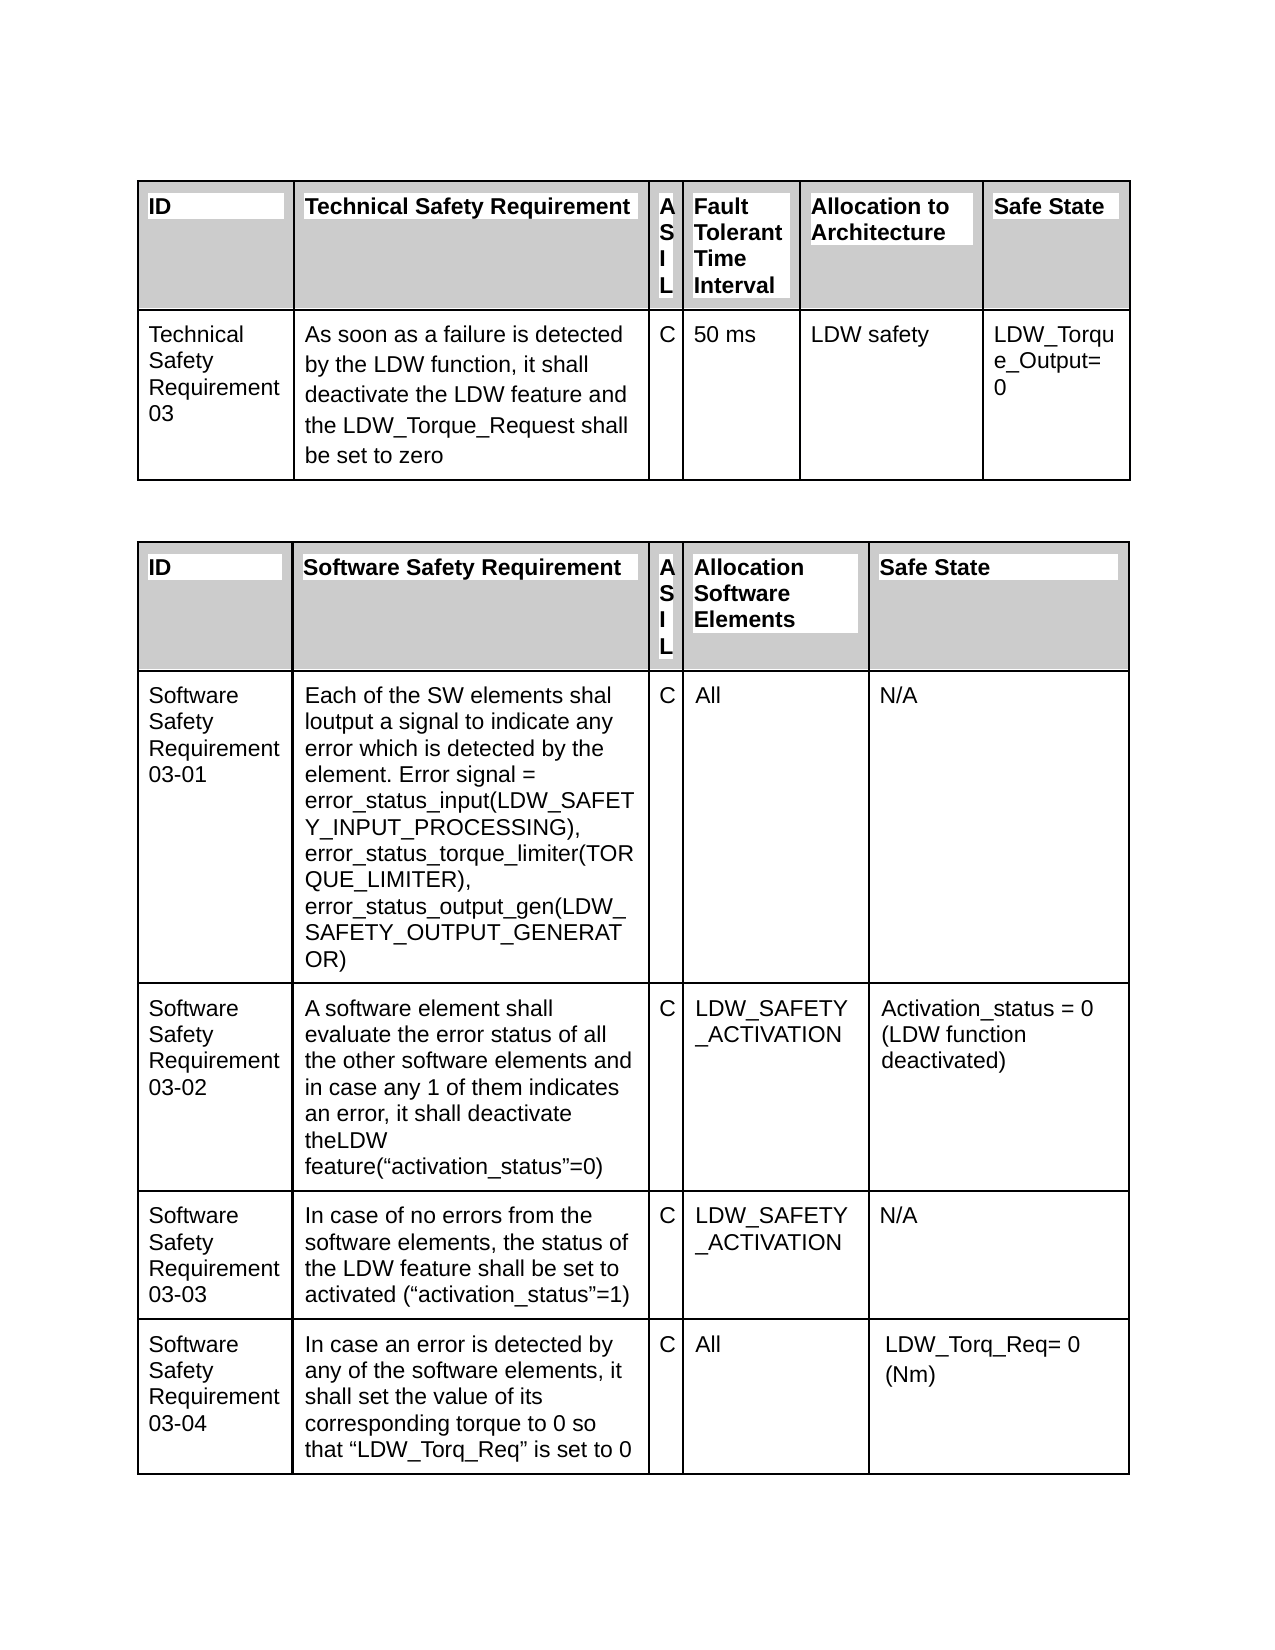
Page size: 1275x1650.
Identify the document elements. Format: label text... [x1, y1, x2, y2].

table_cell LDW_Torque_Output= 0 [984, 311, 1129, 479]
table_header ID [139, 182, 293, 308]
table_cell LDW_SAFETY_ACTIVATION [684, 984, 868, 1190]
table_cell Technical Safety Requirement 03 [139, 311, 293, 479]
table_header Software Safety Requirement [294, 543, 648, 669]
table_header ID [139, 543, 291, 669]
table_cell C [650, 672, 682, 982]
table_cell 50 ms [684, 311, 799, 479]
table_cell LDW_Torq_Req= 0 (Nm) [870, 1320, 1128, 1473]
table_cell Each of the SW elements shal loutput a signal to indicate any error which is detected by the element. Error signal = error_status_input(LDW_SAFETY_INPUT_PROCESSING), error_status_torque_limiter(TORQUE_LIMITER), error_status_output_gen(LDW_SAFETY_OUTPUT_GENERATOR) [294, 672, 648, 982]
table_cell C [650, 984, 682, 1190]
table_cell N/A [870, 672, 1128, 982]
table_cell N/A [870, 1192, 1128, 1318]
table_cell C [650, 1192, 682, 1318]
table_header Fault Tolerant Time Interval [684, 182, 799, 308]
table_cell Software Safety Requirement03-02 [139, 984, 291, 1190]
table_header Technical Safety Requirement [295, 182, 648, 308]
table_cell A software element shall evaluate the error status of all the other software elements and in case any 1 of them indicates an error, it shall deactivate theLDW feature(“activation_status”=0) [294, 984, 648, 1190]
table_header Allocation Software Elements [684, 543, 868, 669]
table_cell C [650, 311, 682, 479]
table_cell In case of no errors from the software elements, the status of the LDW feature shall be set to activated (“activation_status”=1) [294, 1192, 648, 1318]
table_cell As soon as a failure is detected by the LDW function, it shall deactivate the LDW feature and the LDW_Torque_Request shall be set to zero [295, 311, 648, 479]
table_cell Software Safety Requirement03-04 [139, 1320, 291, 1473]
table_cell Software Safety Requirement03-03 [139, 1192, 291, 1318]
table_cell In case an error is detected by any of the software elements, it shall set the value of its corresponding torque to 0 so that “LDW_Torq_Req” is set to 0 [294, 1320, 648, 1473]
table_header ASIL [650, 543, 682, 669]
table_header Safe State [984, 182, 1129, 308]
table_header Allocation to Architecture [801, 182, 982, 308]
table_cell Activation_status = 0 (LDW function deactivated) [870, 984, 1128, 1190]
table_header Safe State [870, 543, 1128, 669]
table_cell Software Safety Requirement03-01 [139, 672, 291, 982]
table_header ASIL [650, 182, 682, 308]
table_cell All [684, 672, 868, 982]
table_cell LDW safety [801, 311, 982, 479]
table_cell All [684, 1320, 868, 1473]
table_cell C [650, 1320, 682, 1473]
table_cell LDW_SAFETY_ACTIVATION [684, 1192, 868, 1318]
